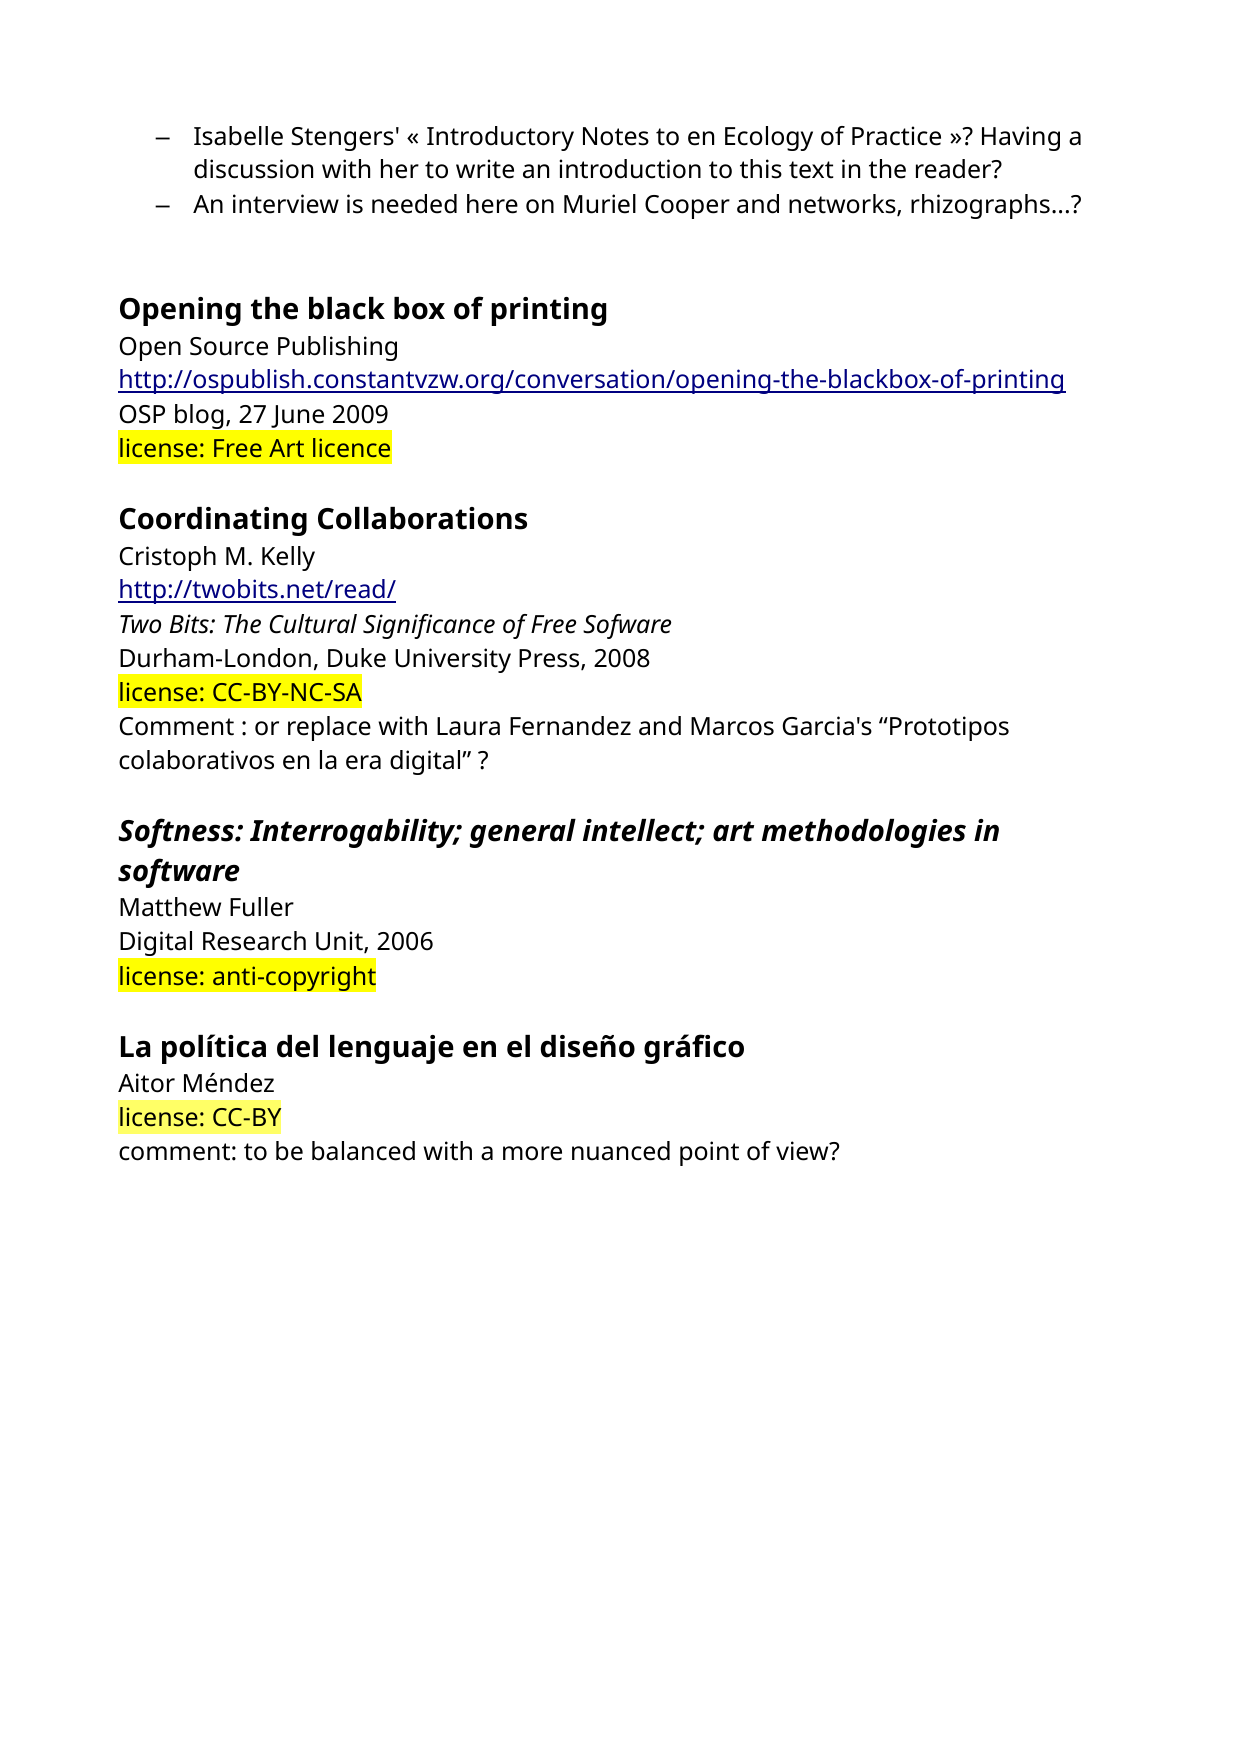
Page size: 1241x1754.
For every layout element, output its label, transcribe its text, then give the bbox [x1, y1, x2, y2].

subtitle Coordinating Collaborations [118, 498, 1122, 538]
text http://twobits.net/read/ [118, 572, 1122, 606]
text Cristoph M. Kelly [118, 538, 1122, 572]
text Two Bits: The Cultural Significance of Free Sofware [118, 606, 1122, 640]
subtitle La política del lenguaje en el diseño gráfico [118, 1026, 1122, 1066]
text Comment : or replace with Laura Fernandez and Marcos Garcia's “Prototipos colaborativos en la era digital” ? [118, 708, 1122, 777]
list An interview is needed here on Muriel Cooper and networks, rhizographs...? [156, 186, 1122, 220]
text license: Free Art licence [118, 430, 1122, 464]
text comment: to be balanced with a more nuanced point of view? [118, 1134, 1122, 1168]
subtitle Softness: Interrogability; general intellect; art methodologies in software [118, 811, 1122, 890]
text license: CC-BY-NC-SA [118, 674, 1122, 708]
text Digital Research Unit, 2006 [118, 924, 1122, 958]
list Isabelle Stengers' « Introductory Notes to en Ecology of Practice »? Having a discussion with her to write an introduction to this text in the reader? [156, 118, 1122, 186]
text Matthew Fuller [118, 890, 1122, 924]
subtitle Opening the black box of printing [118, 288, 1122, 328]
text Open Source Publishing [118, 328, 1122, 362]
text Aitor Méndez [118, 1066, 1122, 1100]
text license: anti-copyright [118, 958, 1122, 992]
text license: CC-BY [118, 1100, 1122, 1134]
text Durham-London, Duke University Press, 2008 [118, 640, 1122, 674]
text OSP blog, 27 June 2009 [118, 396, 1122, 430]
text http://ospublish.constantvzw.org/conversation/opening-the-blackbox-of-printing [118, 362, 1122, 396]
